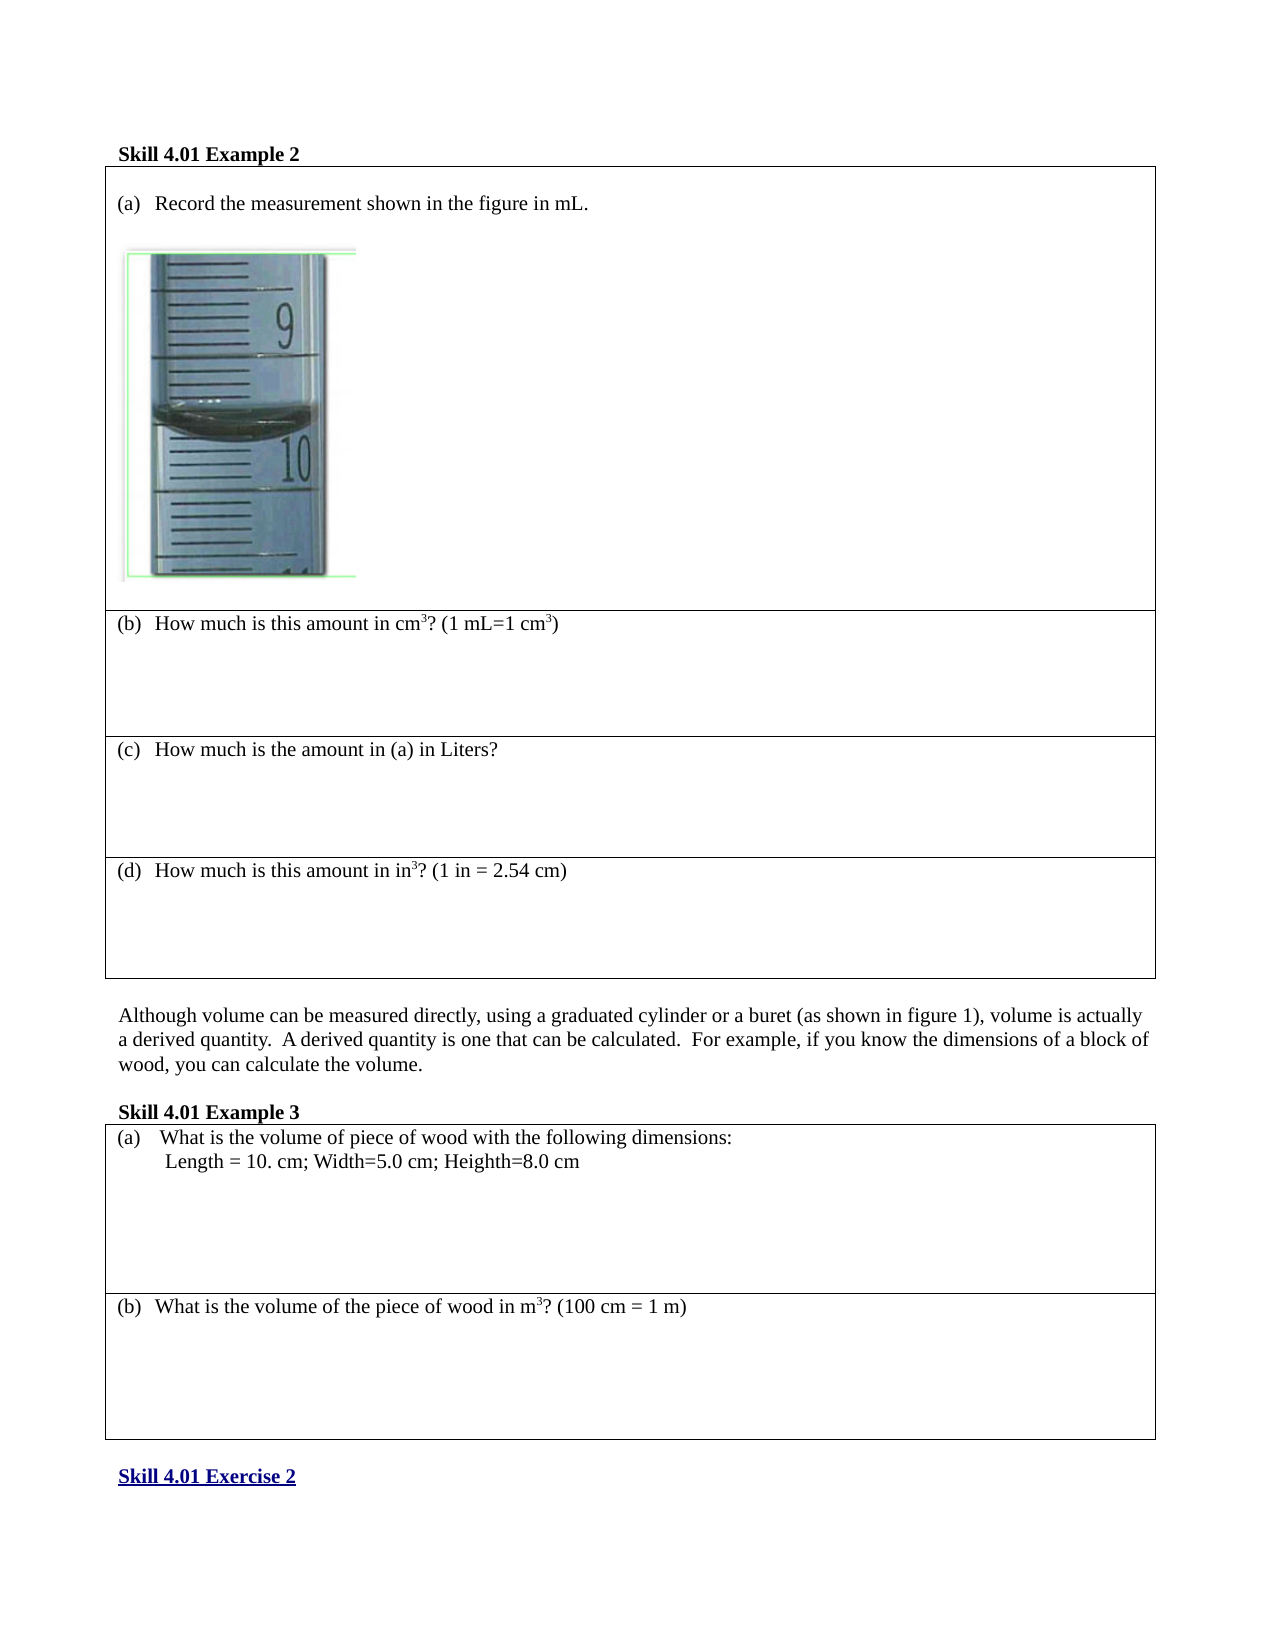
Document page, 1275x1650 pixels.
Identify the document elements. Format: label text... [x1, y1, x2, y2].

table_cell What is the volume of the piece of wood in m3? (100 cm = 1 m) [106, 1294, 1155, 1438]
text Skill 4.01 Exercise 2 [118, 1464, 1157, 1488]
text Skill 4.01 Example 3 [118, 1099, 1157, 1124]
table_header Record the measurement shown in the figure in mL. [106, 167, 1155, 610]
picture [117, 243, 357, 582]
table_cell How much is this amount in in3? (1 in = 2.54 cm) [106, 858, 1155, 978]
table_cell How much is this amount in cm3? (1 mL=1 cm3) [106, 611, 1155, 736]
table_cell How much is the amount in (a) in Liters? [106, 737, 1155, 857]
text Although volume can be measured directly, using a graduated cylinder or a buret (as shown in figure 1), volume is actually a derived quantity. A derived quantity is one that can be calculated. For example, if you know the dimensions of a block of wood, you can calculate the volume. [118, 1003, 1157, 1076]
text Skill 4.01 Example 2 [118, 142, 1157, 166]
table_header What is the volume of piece of wood with the following dimensions: Length = 10. cm; Width=5.0 cm; Heighth=8.0 cm [106, 1125, 1155, 1293]
